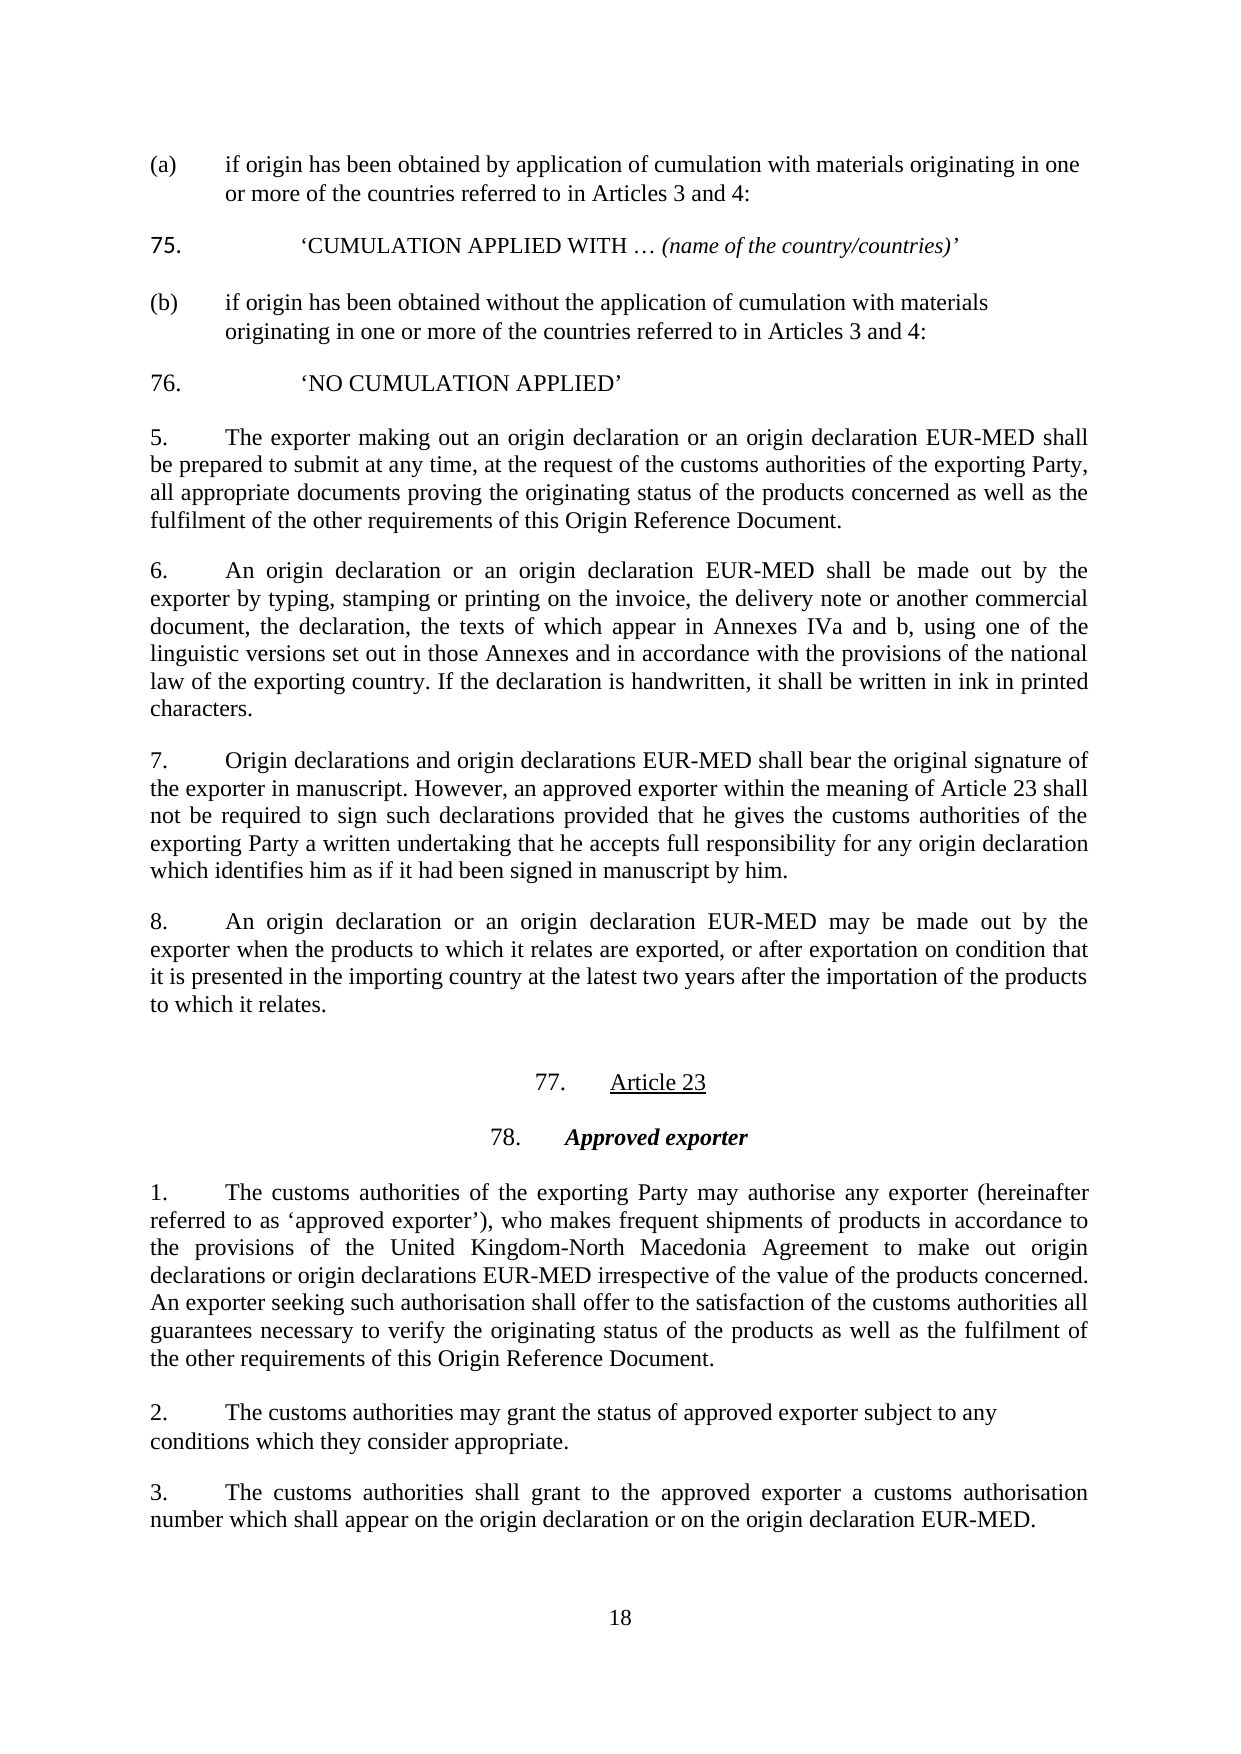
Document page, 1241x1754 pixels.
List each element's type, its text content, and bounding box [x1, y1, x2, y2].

subtitle Article 23 [150, 1067, 1090, 1096]
list if origin has been obtained without the application of cumulation with materials originating in one or more of the countries referred to in Articles 3 and 4: [150, 288, 1090, 345]
list An origin declaration or an origin declaration EUR-MED shall be made out by the exporter by typing, stamping or printing on the invoice, the delivery note or another commercial document, the declaration, the texts of which appear in Annexes IVa and b, using one of the linguistic versions set out in those Annexes and in accordance with the provisions of the national law of the exporting country. If the declaration is handwritten, it shall be written in ink in printed characters. [150, 556, 1090, 722]
list The customs authorities of the exporting Party may authorise any exporter (hereinafter referred to as ‘approved exporter’), who makes frequent shipments of products in accordance to the provisions of the United Kingdom-North Macedonia Agreement to make out origin declarations or origin declarations EUR-MED irrespective of the value of the products concerned. An exporter seeking such authorisation shall offer to the satisfaction of the customs authorities all guarantees necessary to verify the originating status of the products as well as the fulfilment of the other requirements of this Origin Reference Document. [150, 1178, 1090, 1371]
list The customs authorities shall grant to the approved exporter a customs authorisation number which shall appear on the origin declaration or on the origin declaration EUR-MED. [150, 1477, 1090, 1533]
list An origin declaration or an origin declaration EUR-MED may be made out by the exporter when the products to which it relates are exported, or after exportation on condition that it is presented in the importing country at the latest two years after the importation of the products to which it relates. [150, 907, 1090, 1018]
list The exporter making out an origin declaration or an origin declaration EUR-MED shall be prepared to submit at any time, at the request of the customs authorities of the exporting Party, all appropriate documents proving the originating status of the products concerned as well as the fulfilment of the other requirements of this Origin Reference Document. [150, 423, 1090, 533]
list The customs authorities may grant the status of approved exporter subject to any conditions which they consider appropriate. [150, 1398, 1090, 1455]
list Origin declarations and origin declarations EUR-MED shall bear the original signature of the exporter in manuscript. However, an approved exporter within the meaning of Article 23 shall not be required to sign such declarations provided that he gives the customs authorities of the exporting Party a written undertaking that he accepts full responsibility for any origin declaration which identifies him as if it had been signed in manuscript by him. [150, 746, 1090, 884]
list if origin has been obtained by application of cumulation with materials originating in one or more of the countries referred to in Articles 3 and 4: [150, 150, 1090, 207]
subtitle ‘NO CUMULATION APPLIED’ [150, 368, 1090, 396]
subtitle Approved exporter [150, 1122, 1090, 1151]
subtitle ‘CUMULATION APPLIED WITH … (name of the country/countries)’ [150, 229, 1090, 260]
